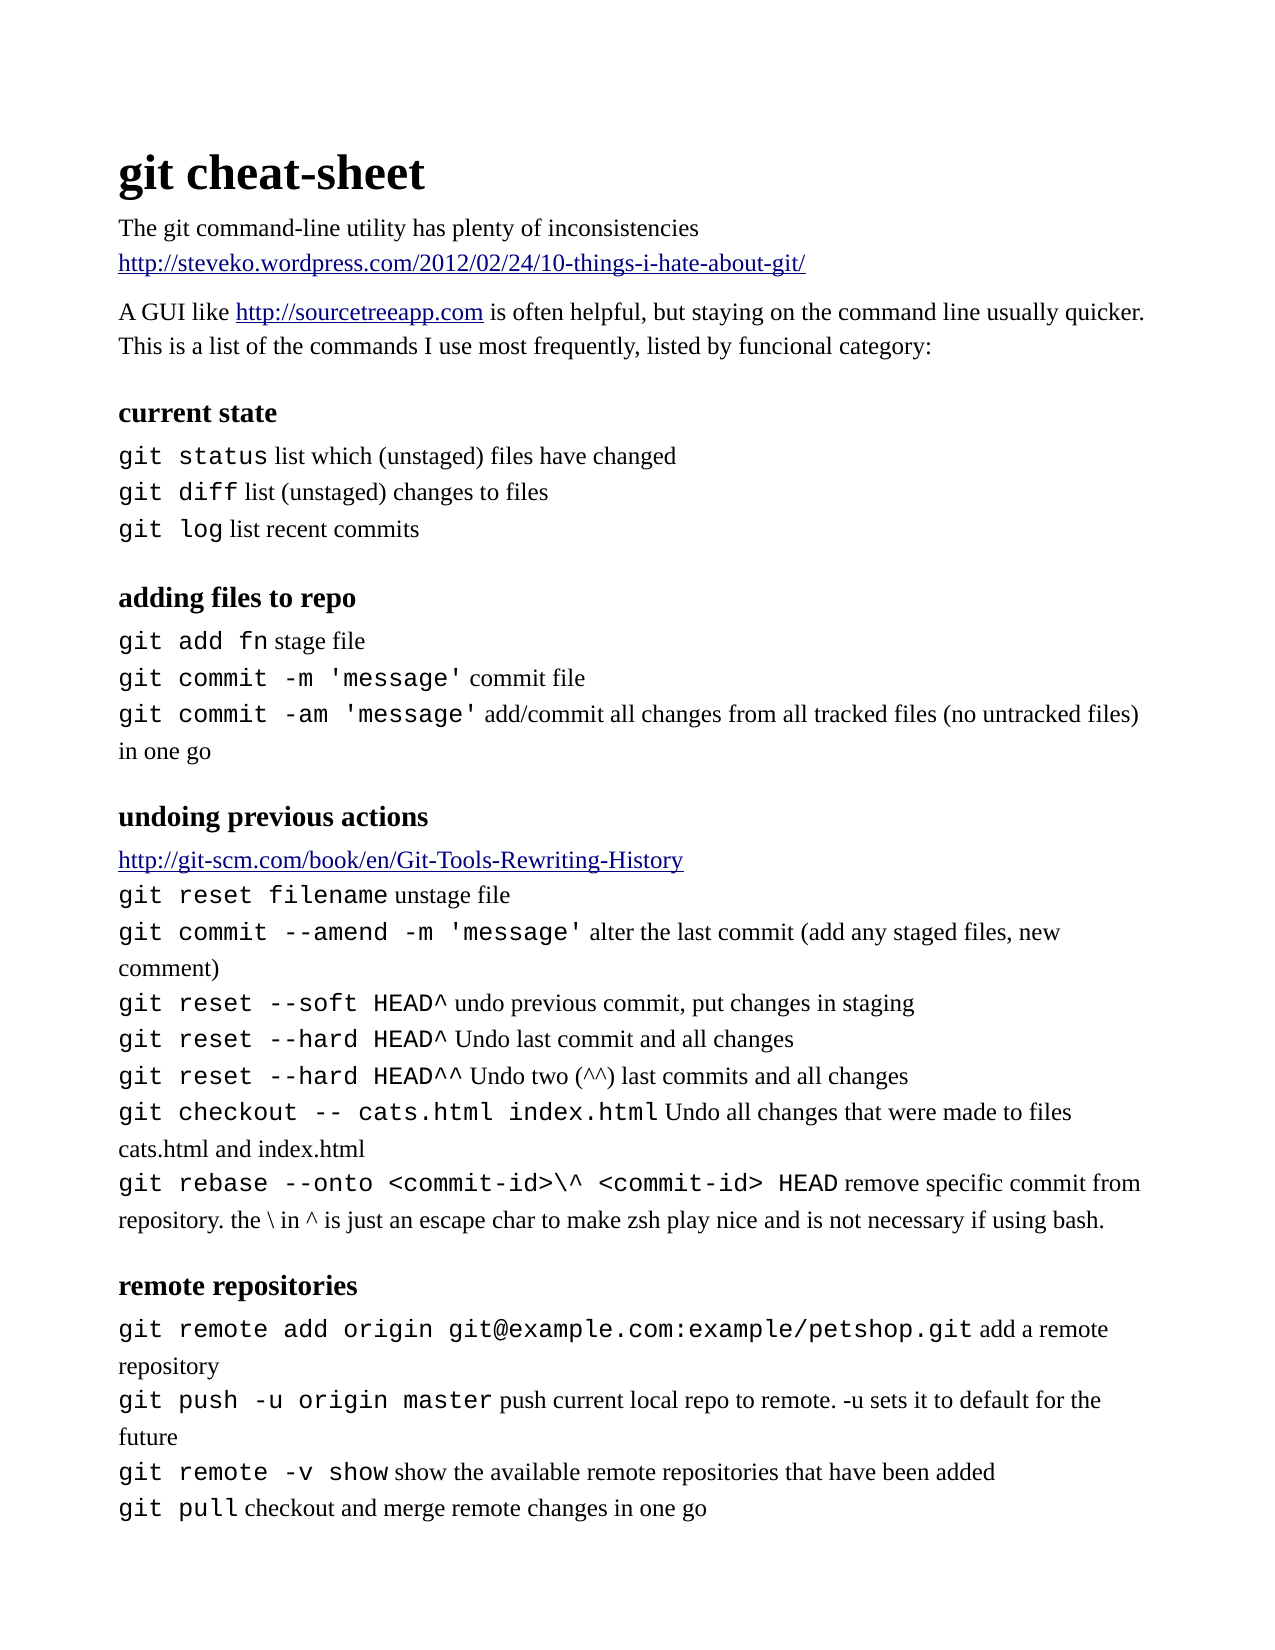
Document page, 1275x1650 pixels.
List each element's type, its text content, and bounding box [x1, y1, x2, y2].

subtitle remote repositories [118, 1268, 1157, 1302]
subtitle undoing previous actions [118, 799, 1157, 833]
text The git command-line utility has plenty of inconsistencies http://steveko.wordpress.com/2012/02/24/10-things-i-hate-about-git/ [118, 213, 1157, 276]
text git add fn stage file git commit -m 'message' commit file git commit -am 'message' add/commit all changes from all tracked files (no untracked files) in one go [118, 626, 1157, 764]
text git status list which (unstaged) files have changed git diff list (unstaged) changes to files git log list recent commits [118, 441, 1157, 545]
text A GUI like http://sourcetreeapp.com is often helpful, but staying on the command line usually quicker. This is a list of the commands I use most frequently, listed by funcional category: [118, 297, 1157, 360]
subtitle git cheat-sheet [118, 143, 1157, 201]
subtitle adding files to repo [118, 580, 1157, 614]
subtitle current state [118, 395, 1157, 428]
text http://git-scm.com/book/en/Git-Tools-Rewriting-History git reset filename unstage file git commit --amend -m 'message' alter the last commit (add any staged files, new comment) git reset --soft HEAD^ undo previous commit, put changes in staging git reset --hard HEAD^ Undo last commit and all changes git reset --hard HEAD^^ Undo two (^^) last commits and all changes git checkout -- cats.html index.html Undo all changes that were made to files cats.html and index.html git rebase --onto <commit-id>\^ <commit-id> HEAD remove specific commit from repository. the \ in ^ is just an escape char to make zsh play nice and is not necessary if using bash. [118, 846, 1157, 1234]
text git remote add origin git@example.com:example/petshop.git add a remote repository git push -u origin master push current local repo to remote. -u sets it to default for the future git remote -v show show the available remote repositories that have been added git pull checkout and merge remote changes in one go [118, 1314, 1157, 1524]
